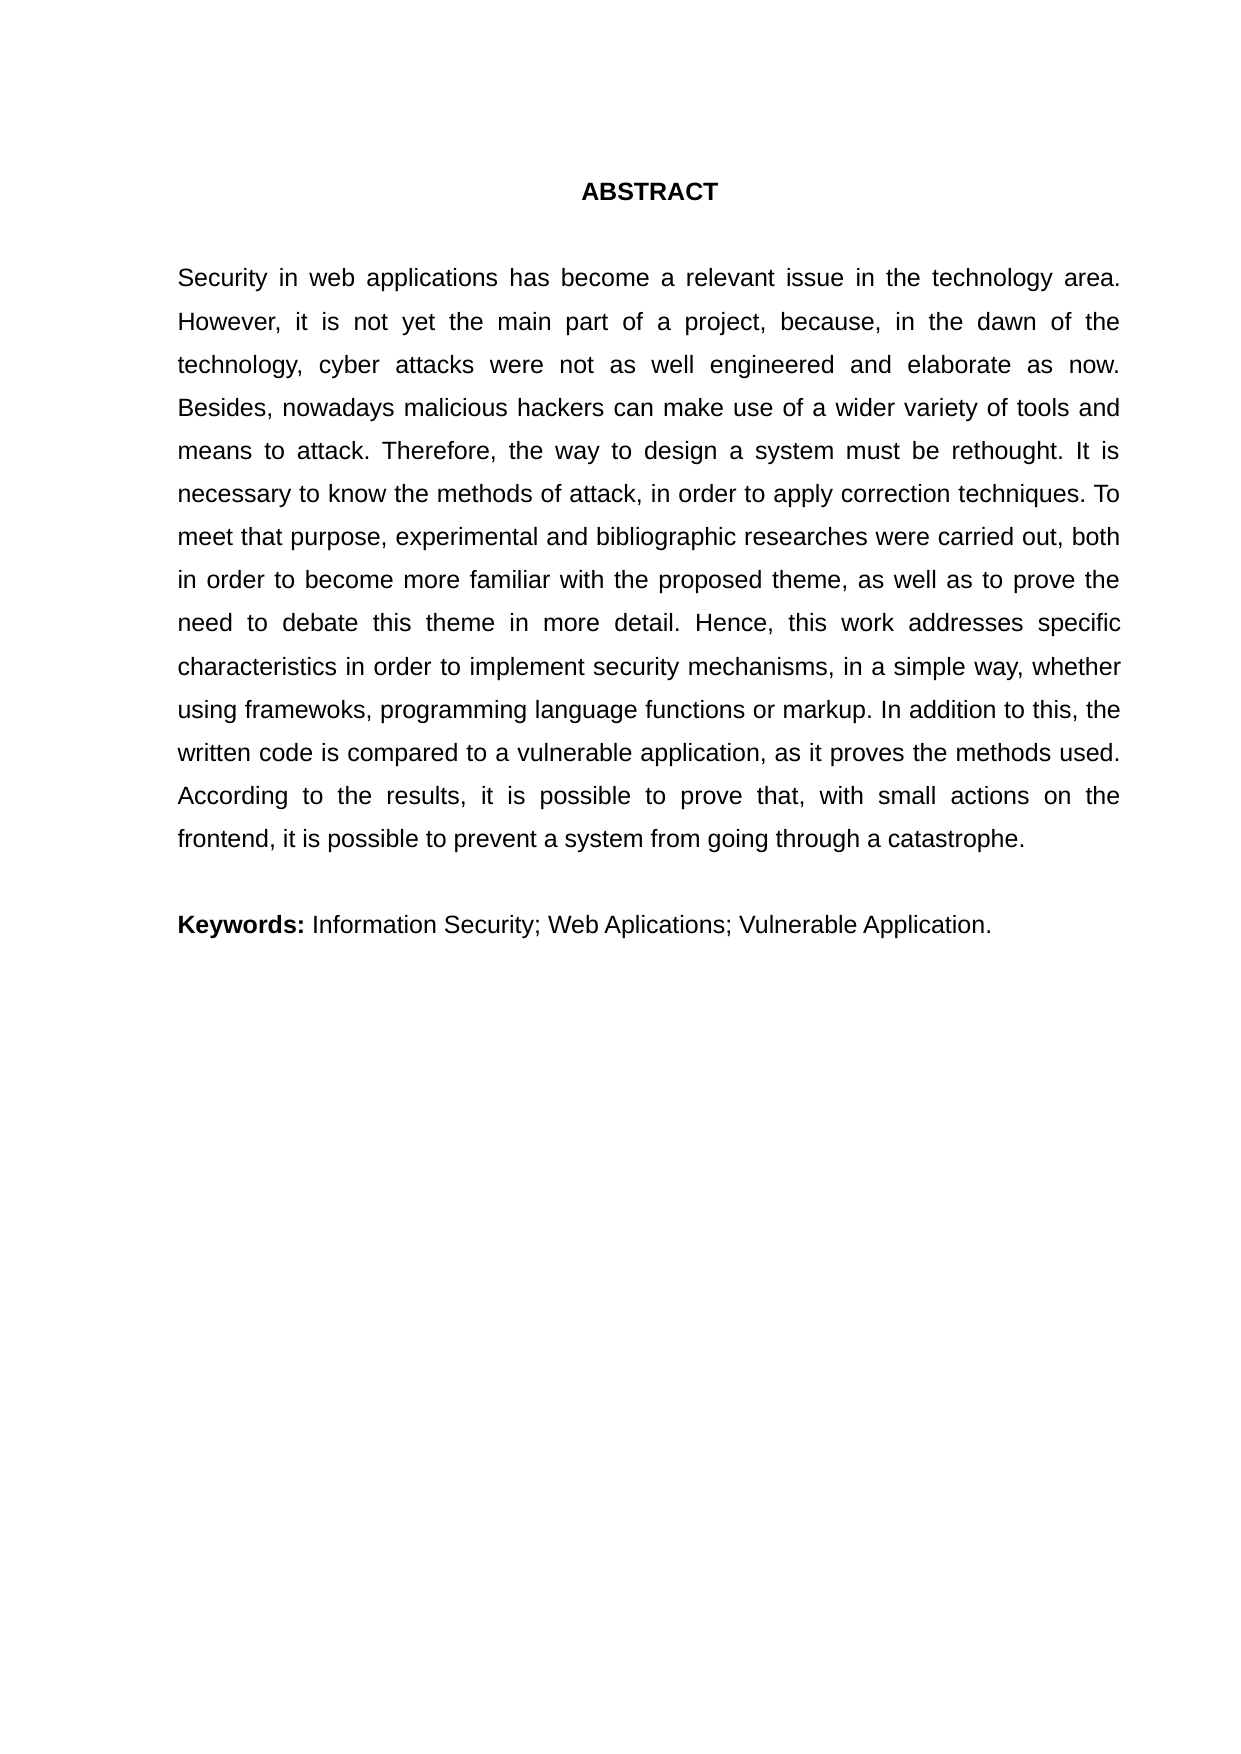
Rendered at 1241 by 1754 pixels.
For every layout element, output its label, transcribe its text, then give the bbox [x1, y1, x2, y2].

text ABSTRACT [177, 177, 1122, 206]
text Security in web applications has become a relevant issue in the technology area. However, it is not yet the main part of a project, because, in the dawn of the technology, cyber attacks were not as well engineered and elaborate as now. Besides, nowadays malicious hackers can make use of a wider variety of tools and means to attack. Therefore, the way to design a system must be rethought. It is necessary to know the methods of attack, in order to apply correction techniques. To meet that purpose, experimental and bibliographic researches were carried out, both in order to become more familiar with the proposed theme, as well as to prove the need to debate this theme in more detail. Hence, this work addresses specific characteristics in order to implement security mechanisms, in a simple way, whether using framewoks, programming language functions or markup. In addition to this, the written code is compared to a vulnerable application, as it proves the methods used. According to the results, it is possible to prove that, with small actions on the frontend, it is possible to prevent a system from going through a catastrophe. [177, 263, 1122, 853]
text Keywords: Information Security; Web Aplications; Vulnerable Application. [177, 910, 1122, 939]
